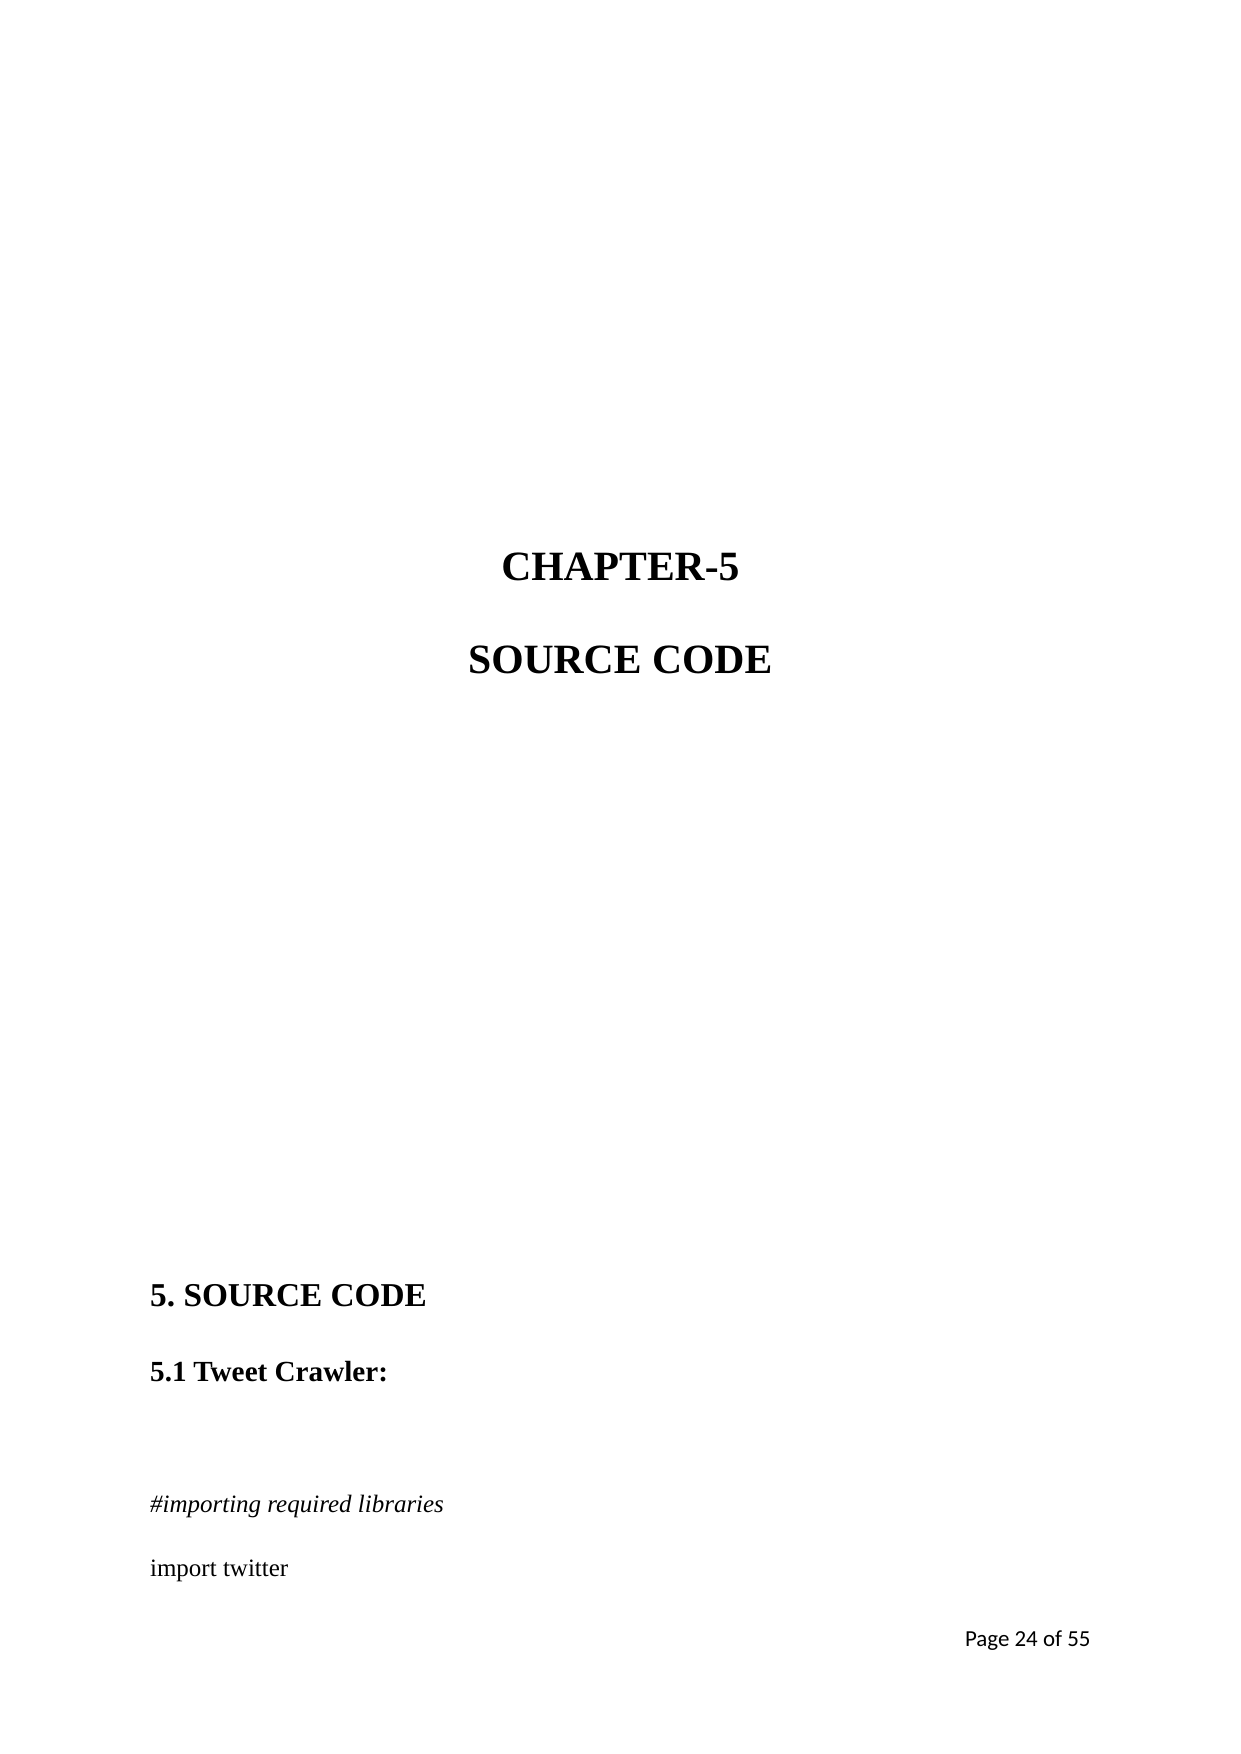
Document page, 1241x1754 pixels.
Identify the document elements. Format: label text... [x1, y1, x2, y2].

text import twitter [150, 1553, 1090, 1582]
text 5. SOURCE CODE [150, 1275, 1090, 1314]
text CHAPTER-5 [150, 542, 1090, 589]
text 5.1 Tweet Crawler: [150, 1354, 1090, 1387]
text #importing required libraries [150, 1489, 1090, 1518]
text SOURCE CODE [150, 634, 1090, 682]
